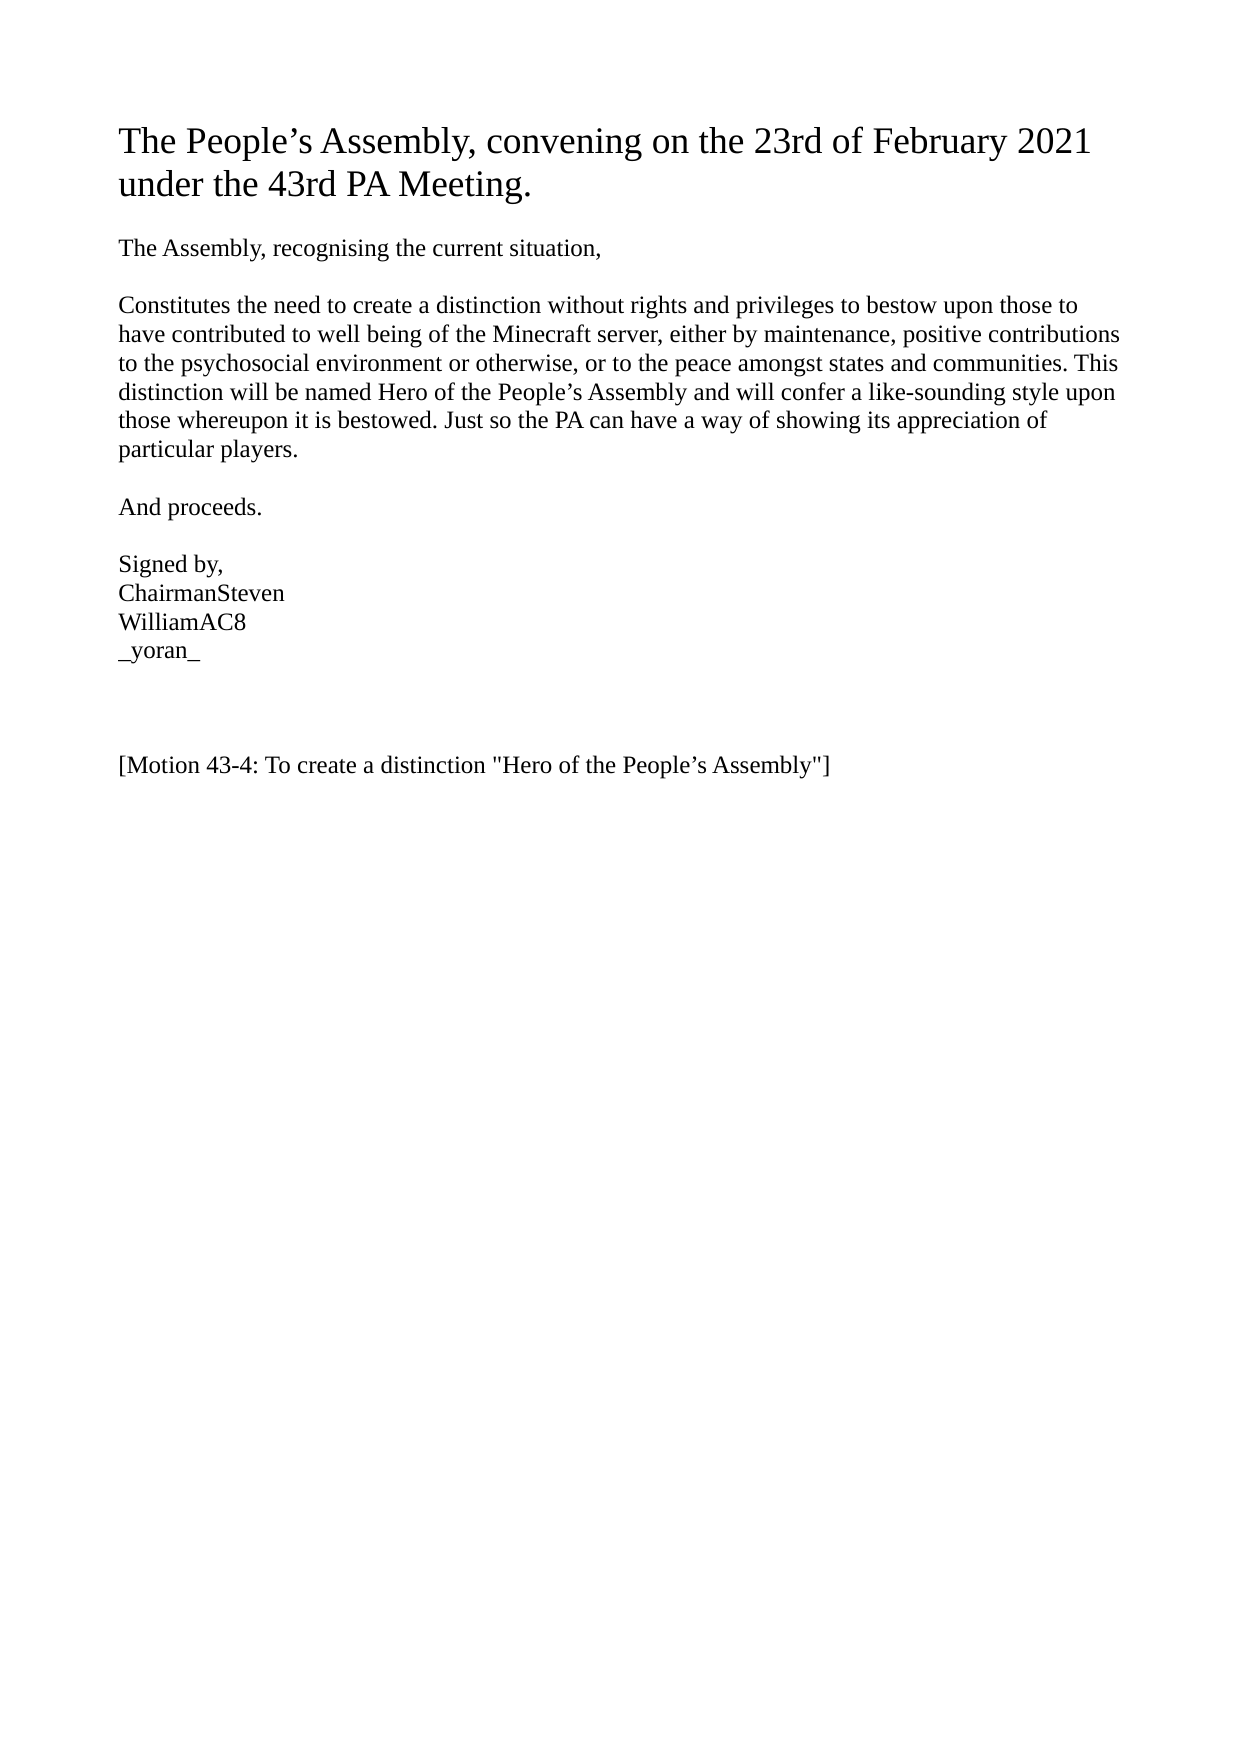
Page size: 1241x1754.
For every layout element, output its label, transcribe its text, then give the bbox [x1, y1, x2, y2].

text The People’s Assembly, convening on the 23rd of February 2021 under the 43rd PA Meeting. [118, 118, 1122, 204]
text Constitutes the need to create a distinction without rights and privileges to bestow upon those to have contributed to well being of the Minecraft server, either by maintenance, positive contributions to the psychosocial environment or otherwise, or to the peace amongst states and communities. This distinction will be named Hero of the People’s Assembly and will confer a like-sounding style upon those whereupon it is bestowed. Just so the PA can have a way of showing its appreciation of particular players. [118, 291, 1122, 463]
text _yoran_ [118, 636, 1122, 664]
text WilliamAC8 [118, 607, 1122, 636]
text Signed by, [118, 549, 1122, 578]
text And proceeds. [118, 492, 1122, 521]
text ChairmanSteven [118, 578, 1122, 607]
text The Assembly, recognising the current situation, [118, 233, 1122, 262]
text [Motion 43-4: To create a distinction "Hero of the People’s Assembly"] [118, 751, 1122, 779]
